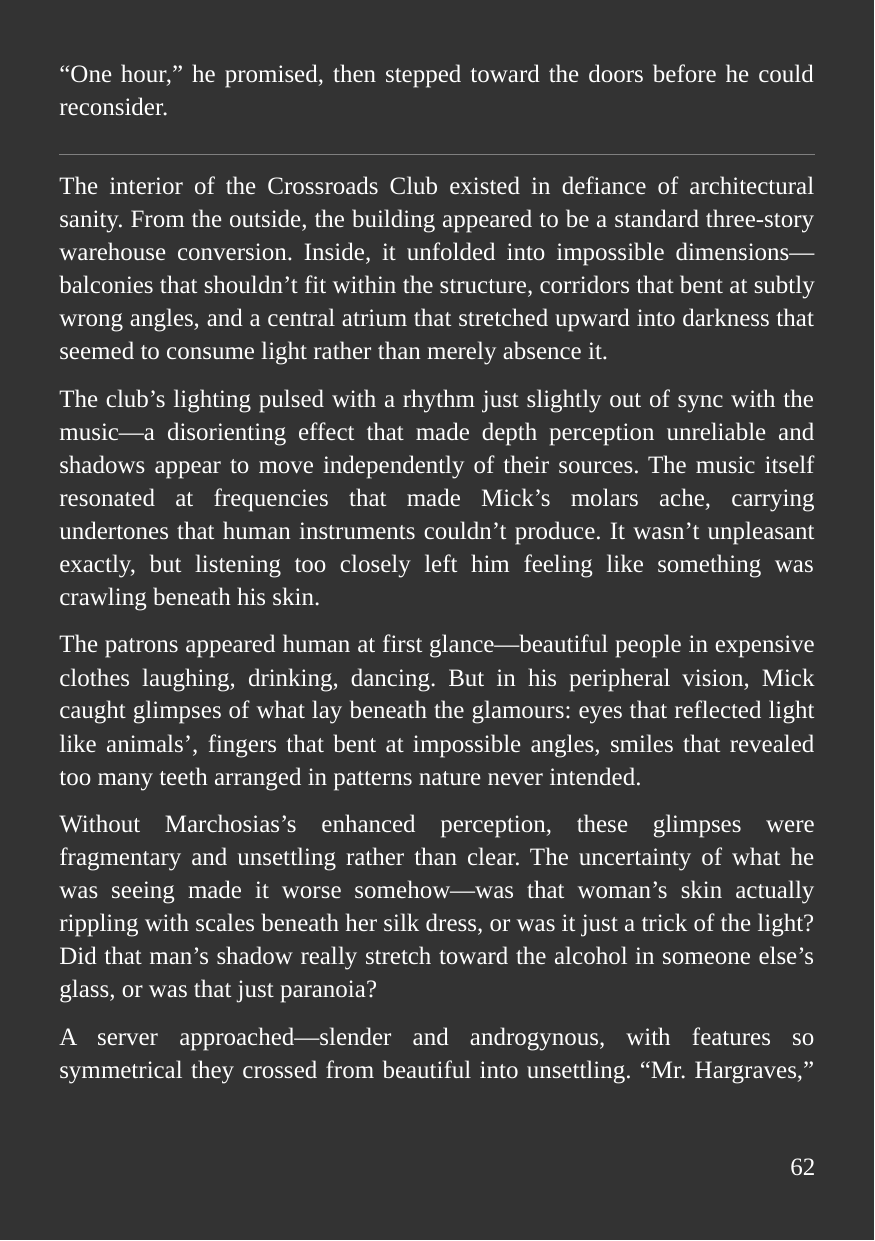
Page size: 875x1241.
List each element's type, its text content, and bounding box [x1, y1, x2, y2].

text The interior of the Crossroads Club existed in defiance of architectural sanity. From the outside, the building appeared to be a standard three-story warehouse conversion. Inside, it unfolded into impossible dimensions—balconies that shouldn’t fit within the structure, corridors that bent at subtly wrong angles, and a central atrium that stretched upward into darkness that seemed to consume light rather than merely absence it. [59, 171, 815, 365]
text The club’s lighting pulsed with a rhythm just slightly out of sync with the music—a disorienting effect that made depth perception unreliable and shadows appear to move independently of their sources. The music itself resonated at frequencies that made Mick’s molars ache, carrying undertones that human instruments couldn’t produce. It wasn’t unpleasant exactly, but listening too closely left him feeling like something was crawling beneath his skin. [59, 384, 815, 611]
text Without Marchosias’s enhanced perception, these glimpses were fragmentary and unsettling rather than clear. The uncertainty of what he was seeing made it worse somehow—was that woman’s skin actually rippling with scales beneath her silk dress, or was it just a trick of the light? Did that man’s shadow really stretch toward the alcohol in someone else’s glass, or was that just paranoia? [59, 809, 815, 1003]
text “One hour,” he promised, then stepped toward the doors before he could reconsider. [59, 59, 815, 121]
text The patrons appeared human at first glance—beautiful people in expensive clothes laughing, drinking, dancing. But in his peripheral vision, Mick caught glimpses of what lay beneath the glamours: eyes that reflected light like animals’, fingers that bent at impossible angles, smiles that revealed too many teeth arranged in patterns nature never intended. [59, 629, 815, 790]
text A server approached—slender and androgynous, with features so symmetrical they crossed from beautiful into unsettling. “Mr. Hargraves,” [59, 1022, 815, 1084]
